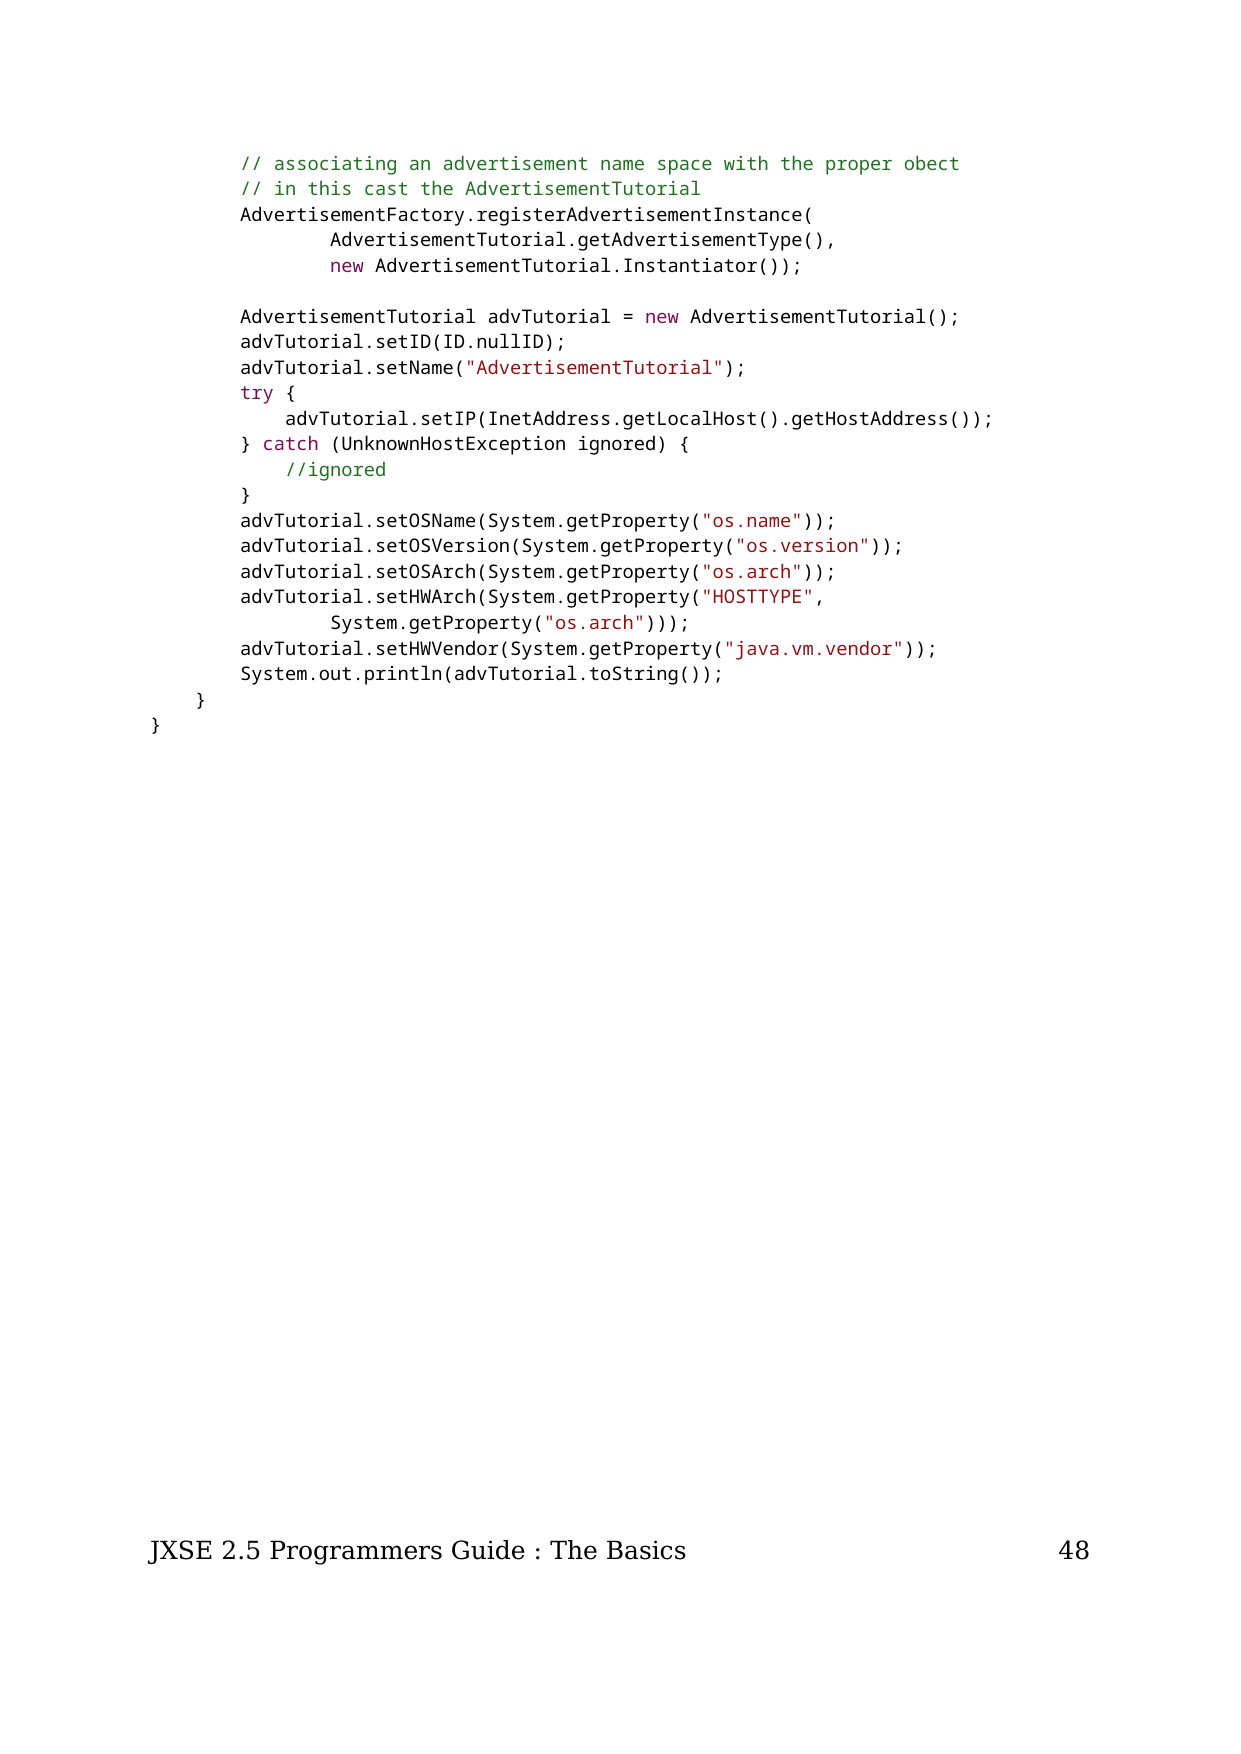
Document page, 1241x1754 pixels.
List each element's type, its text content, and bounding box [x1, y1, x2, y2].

text AdvertisementFactory.registerAdvertisementInstance( [150, 201, 1090, 227]
text //ignored [150, 456, 1090, 482]
text System.getProperty("os.arch"))); [150, 609, 1090, 635]
text try { [150, 380, 1090, 405]
text advTutorial.setIP(InetAddress.getLocalHost().getHostAddress()); [150, 405, 1090, 431]
text new AdvertisementTutorial.Instantiator()); [150, 252, 1090, 278]
text // in this cast the AdvertisementTutorial [150, 176, 1090, 201]
text System.out.println(advTutorial.toString()); [150, 660, 1090, 686]
text } [150, 482, 1090, 507]
text advTutorial.setHWArch(System.getProperty("HOSTTYPE", [150, 584, 1090, 609]
text advTutorial.setID(ID.nullID); [150, 329, 1090, 354]
text AdvertisementTutorial advTutorial = new AdvertisementTutorial(); [150, 303, 1090, 329]
text } [150, 711, 1090, 737]
text advTutorial.setName("AdvertisementTutorial"); [150, 354, 1090, 380]
text // associating an advertisement name space with the proper obect [150, 150, 1090, 176]
text advTutorial.setHWVendor(System.getProperty("java.vm.vendor")); [150, 635, 1090, 660]
text advTutorial.setOSArch(System.getProperty("os.arch")); [150, 558, 1090, 584]
text AdvertisementTutorial.getAdvertisementType(), [150, 227, 1090, 252]
text advTutorial.setOSVersion(System.getProperty("os.version")); [150, 533, 1090, 558]
text } [150, 686, 1090, 711]
text } catch (UnknownHostException ignored) { [150, 431, 1090, 456]
text advTutorial.setOSName(System.getProperty("os.name")); [150, 507, 1090, 533]
